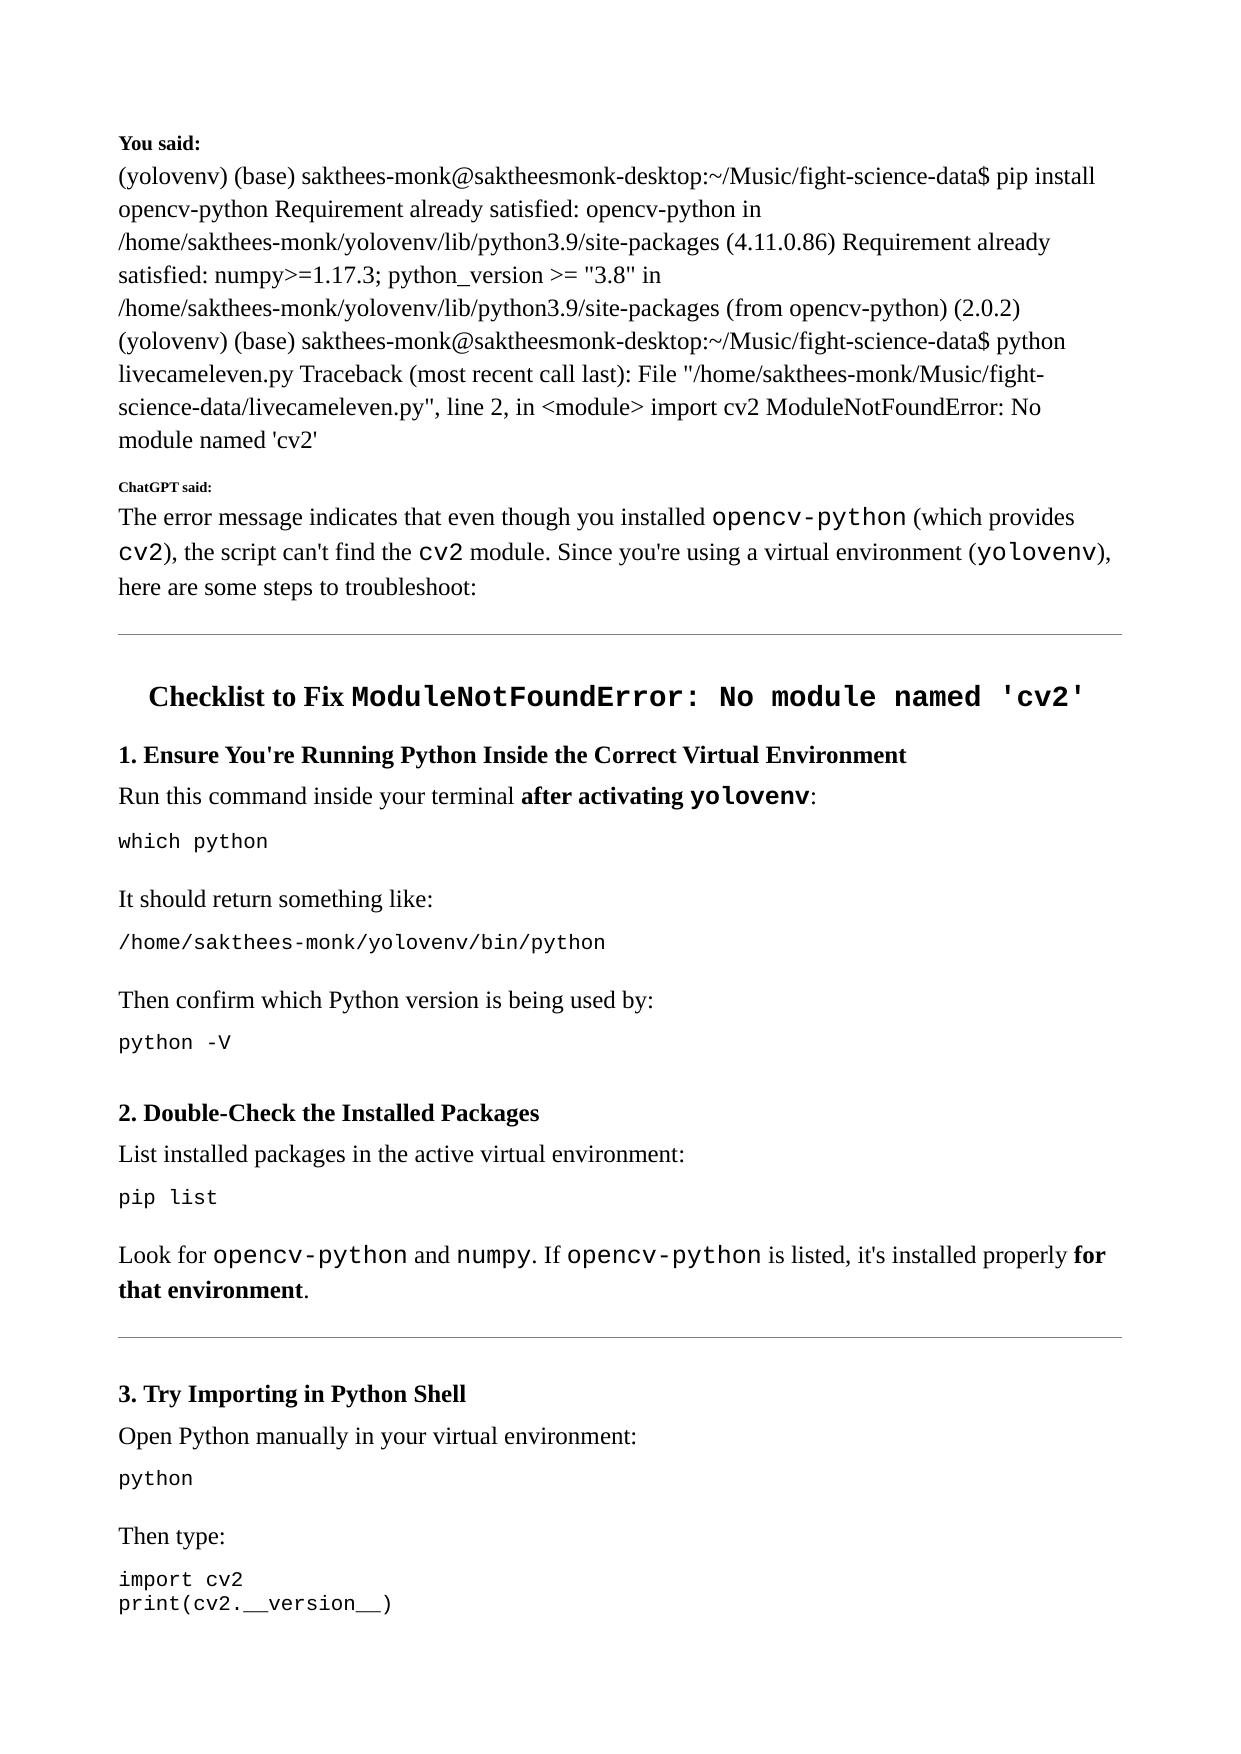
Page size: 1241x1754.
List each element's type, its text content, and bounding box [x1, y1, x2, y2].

subtitle ✅ Checklist to Fix ModuleNotFoundError: No module named 'cv2' [118, 679, 1122, 715]
text which python [118, 831, 1122, 854]
text List installed packages in the active virtual environment: [118, 1139, 1122, 1168]
text Open Python manually in your virtual environment: [118, 1421, 1122, 1449]
text The error message indicates that even though you installed opencv-python (which provides cv2), the script can't find the cv2 module. Since you're using a virtual environment (yolovenv), here are some steps to troubleshoot: [118, 502, 1122, 601]
subtitle You said: [118, 131, 1122, 155]
text Look for opencv-python and numpy. If opencv-python is listed, it's installed properly for that environment. [118, 1240, 1122, 1304]
text python -V [118, 1032, 1122, 1056]
subtitle 2. Double-Check the Installed Packages [118, 1098, 1122, 1127]
text print(cv2.__version__) [118, 1593, 1122, 1616]
text import cv2 [118, 1569, 1122, 1593]
text Run this command inside your terminal after activating yolovenv: [118, 781, 1122, 812]
text Then confirm which Python version is being used by: [118, 985, 1122, 1013]
text /home/sakthees-monk/yolovenv/bin/python [118, 932, 1122, 955]
text pip list [118, 1187, 1122, 1211]
text (yolovenv) (base) sakthees-monk@saktheesmonk-desktop:~/Music/fight-science-data$ pip install opencv-python Requirement already satisfied: opencv-python in /home/sakthees-monk/yolovenv/lib/python3.9/site-packages (4.11.0.86) Requirement already satisfied: numpy>=1.17.3; python_version >= "3.8" in /home/sakthees-monk/yolovenv/lib/python3.9/site-packages (from opencv-python) (2.0.2) (yolovenv) (base) sakthees-monk@saktheesmonk-desktop:~/Music/fight-science-data$ python livecameleven.py Traceback (most recent call last): File "/home/sakthees-monk/Music/fight-science-data/livecameleven.py", line 2, in <module> import cv2 ModuleNotFoundError: No module named 'cv2' [118, 161, 1122, 454]
subtitle 3. Try Importing in Python Shell [118, 1379, 1122, 1408]
text It should return something like: [118, 884, 1122, 913]
text python [118, 1468, 1122, 1492]
subtitle ChatGPT said: [118, 479, 1122, 496]
text Then type: [118, 1521, 1122, 1550]
subtitle 1. Ensure You're Running Python Inside the Correct Virtual Environment [118, 740, 1122, 768]
